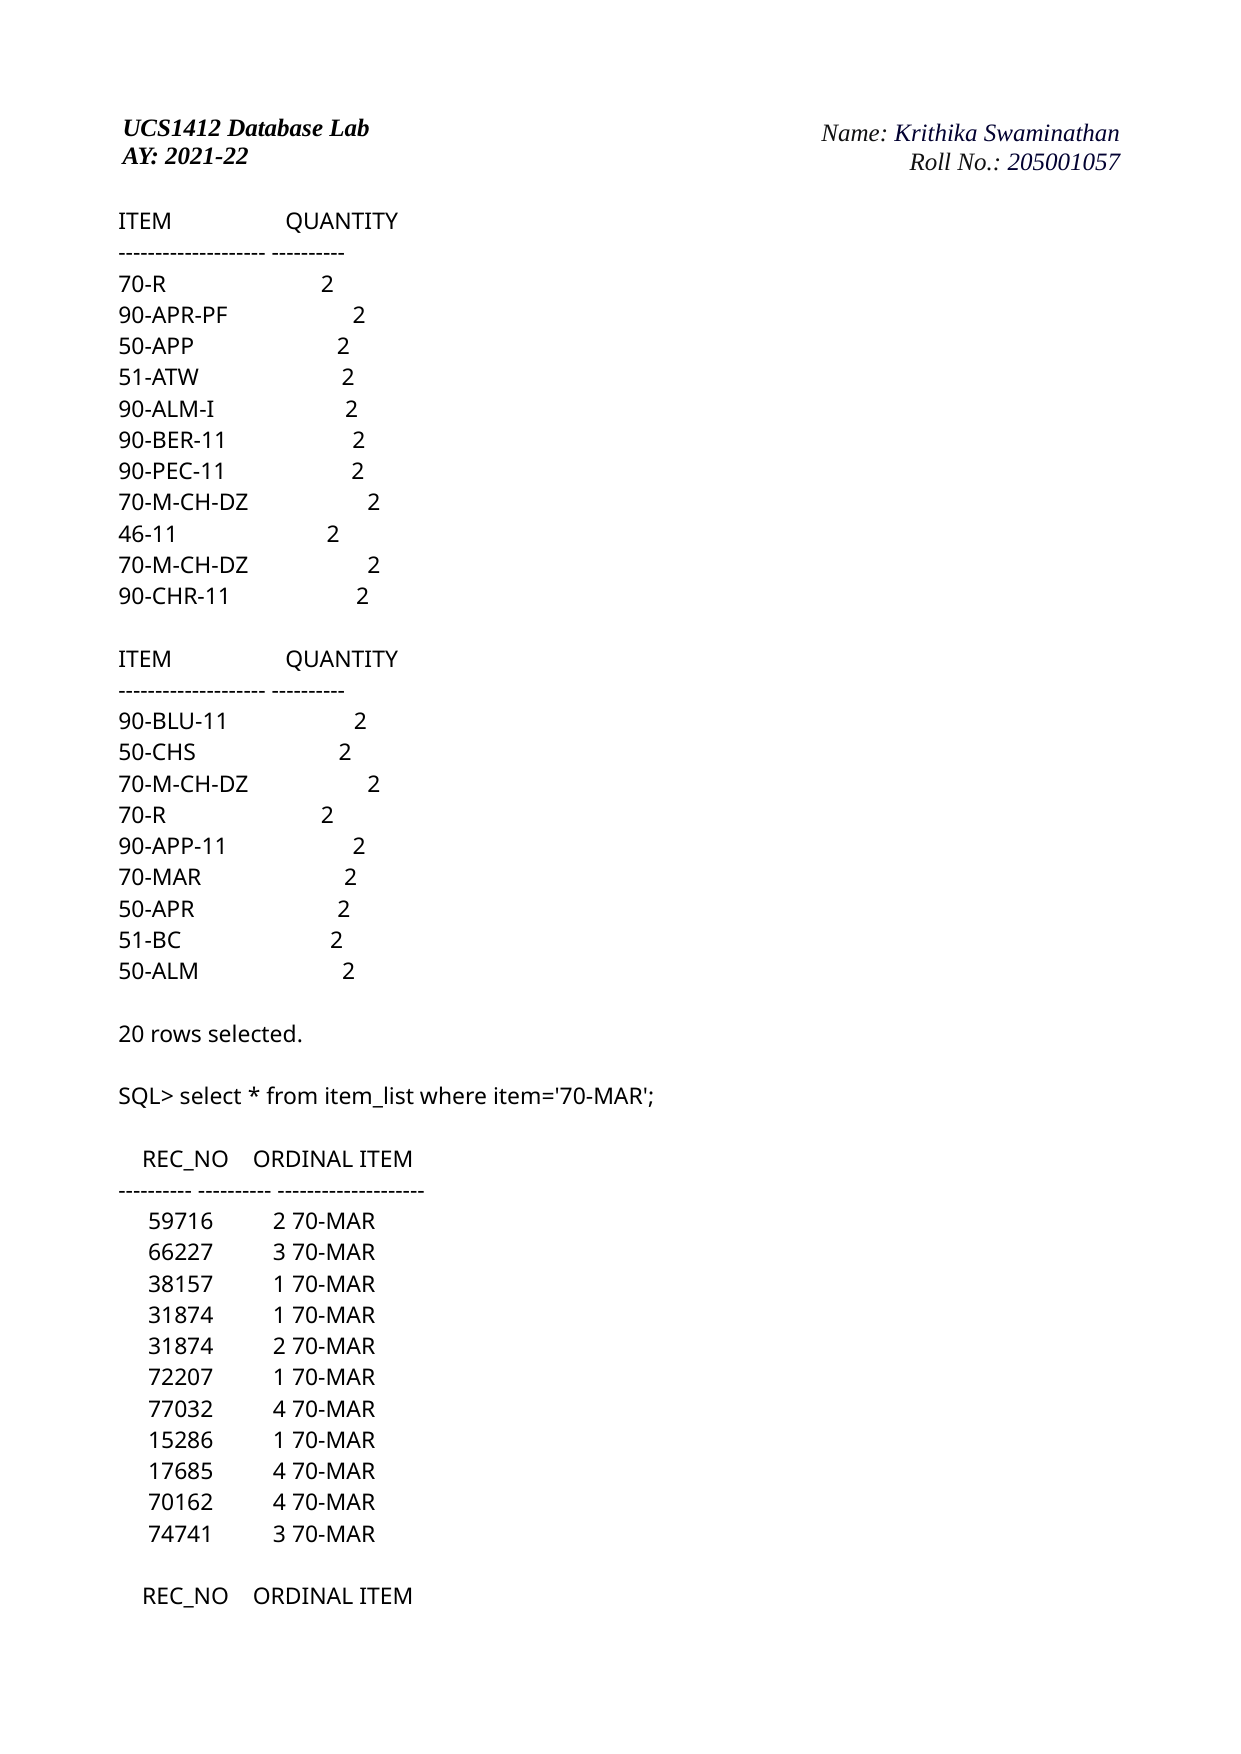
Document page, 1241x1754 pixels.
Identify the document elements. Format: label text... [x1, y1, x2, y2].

text 70-MAR 2 [118, 861, 1122, 893]
text 70-R 2 [118, 268, 1122, 299]
text 70-M-CH-DZ 2 [118, 768, 1122, 799]
text 70162 4 70-MAR [118, 1486, 1122, 1518]
text 90-CHR-11 2 [118, 580, 1122, 611]
text ---------- ---------- -------------------- [118, 1174, 1122, 1205]
text SQL> select * from item_list where item='70-MAR'; [118, 1080, 1122, 1111]
text ITEM QUANTITY [118, 205, 1122, 236]
text 50-APR 2 [118, 893, 1122, 924]
text REC_NO ORDINAL ITEM [118, 1143, 1122, 1174]
text 90-APP-11 2 [118, 830, 1122, 861]
text 20 rows selected. [118, 1018, 1122, 1049]
text 90-BER-11 2 [118, 424, 1122, 455]
text 15286 1 70-MAR [118, 1424, 1122, 1455]
text 51-BC 2 [118, 924, 1122, 955]
text 50-APP 2 [118, 330, 1122, 361]
text 59716 2 70-MAR [118, 1205, 1122, 1236]
text 74741 3 70-MAR [118, 1518, 1122, 1549]
text 31874 2 70-MAR [118, 1330, 1122, 1361]
text 72207 1 70-MAR [118, 1361, 1122, 1393]
text 50-CHS 2 [118, 736, 1122, 768]
text 90-APR-PF 2 [118, 299, 1122, 330]
text 90-ALM-I 2 [118, 393, 1122, 424]
text REC_NO ORDINAL ITEM [118, 1580, 1122, 1611]
text 66227 3 70-MAR [118, 1236, 1122, 1268]
text 31874 1 70-MAR [118, 1299, 1122, 1330]
text -------------------- ---------- [118, 674, 1122, 705]
text 50-ALM 2 [118, 955, 1122, 986]
text ITEM QUANTITY [118, 643, 1122, 674]
text 70-M-CH-DZ 2 [118, 549, 1122, 580]
text 90-BLU-11 2 [118, 705, 1122, 736]
text 46-11 2 [118, 518, 1122, 549]
text 70-R 2 [118, 799, 1122, 830]
text -------------------- ---------- [118, 236, 1122, 268]
text 70-M-CH-DZ 2 [118, 486, 1122, 518]
text 77032 4 70-MAR [118, 1393, 1122, 1424]
text 90-PEC-11 2 [118, 455, 1122, 486]
text 38157 1 70-MAR [118, 1268, 1122, 1299]
text 17685 4 70-MAR [118, 1455, 1122, 1486]
text 51-ATW 2 [118, 361, 1122, 393]
